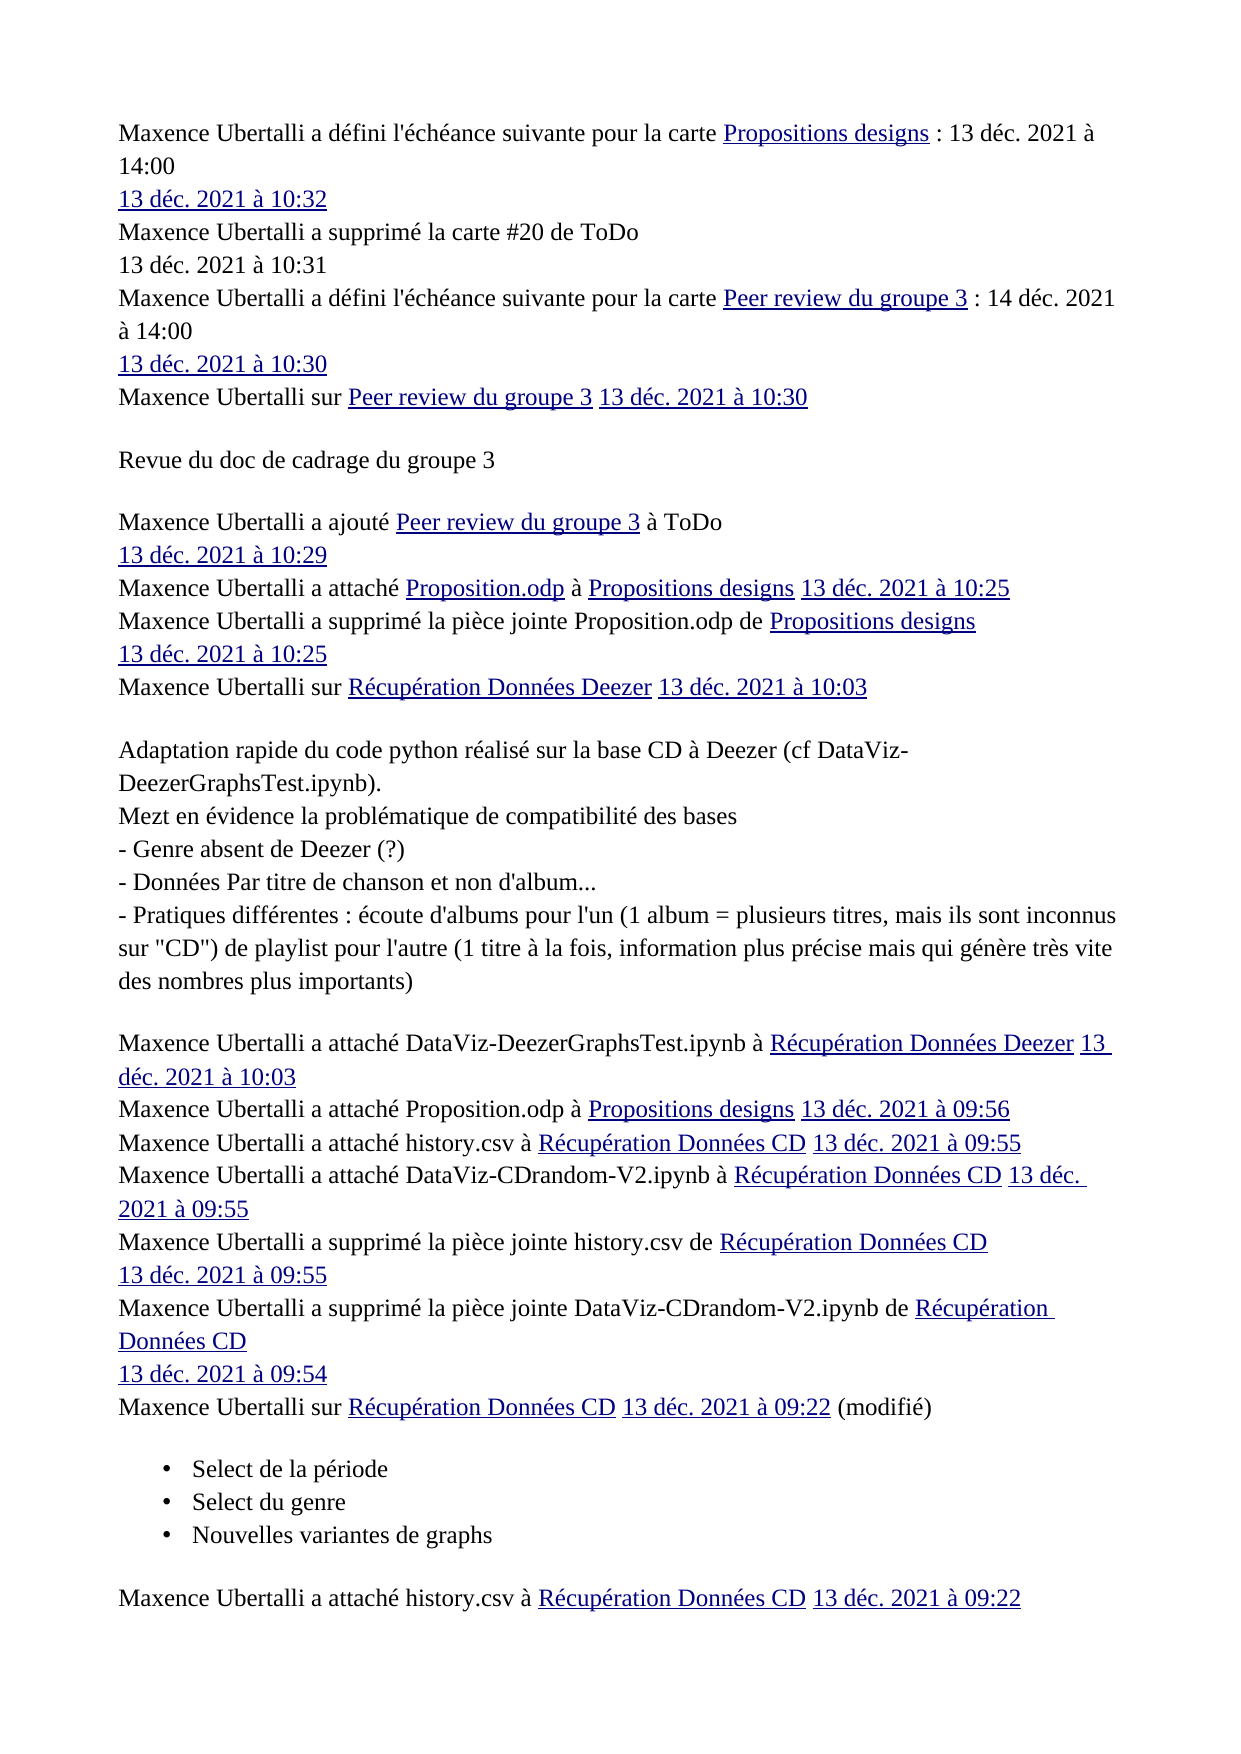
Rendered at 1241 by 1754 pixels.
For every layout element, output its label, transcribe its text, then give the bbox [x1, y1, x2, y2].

list Nouvelles variantes de graphs [162, 1520, 1122, 1549]
text Maxence Ubertalli a ajouté Peer review du groupe 3 à ToDo [118, 507, 1122, 536]
text Maxence Ubertalli a attaché history.csv à Récupération Données CD 13 déc. 2021 à 09:22 [118, 1583, 1122, 1612]
text 13 déc. 2021 à 09:54 [118, 1359, 1122, 1387]
list Select du genre [162, 1487, 1122, 1516]
text Maxence Ubertalli sur Récupération Données CD 13 déc. 2021 à 09:22 (modifié) [118, 1392, 1122, 1421]
text 13 déc. 2021 à 10:30 [118, 349, 1122, 378]
text 13 déc. 2021 à 10:29 [118, 540, 1122, 569]
text 13 déc. 2021 à 10:32 [118, 184, 1122, 213]
text Maxence Ubertalli a défini l'échéance suivante pour la carte Propositions designs : 13 déc. 2021 à 14:00 [118, 118, 1122, 180]
text 13 déc. 2021 à 09:55 [118, 1260, 1122, 1288]
text Maxence Ubertalli a supprimé la carte #20 de ToDo [118, 217, 1122, 246]
text Maxence Ubertalli a supprimé la pièce jointe history.csv de Récupération Données CD [118, 1227, 1122, 1255]
text Maxence Ubertalli a attaché history.csv à Récupération Données CD 13 déc. 2021 à 09:55 [118, 1128, 1122, 1156]
text 13 déc. 2021 à 10:31 [118, 250, 1122, 279]
text Maxence Ubertalli a défini l'échéance suivante pour la carte Peer review du groupe 3 : 14 déc. 2021 à 14:00 [118, 283, 1122, 345]
text Maxence Ubertalli a attaché DataViz-CDrandom-V2.ipynb à Récupération Données CD 13 déc. 2021 à 09:55 [118, 1161, 1122, 1222]
text Maxence Ubertalli a attaché DataViz-DeezerGraphsTest.ipynb à Récupération Données Deezer 13 déc. 2021 à 10:03 [118, 1028, 1122, 1090]
text 13 déc. 2021 à 10:25 [118, 639, 1122, 668]
text Maxence Ubertalli a supprimé la pièce jointe Proposition.odp de Propositions designs [118, 606, 1122, 635]
text Adaptation rapide du code python réalisé sur la base CD à Deezer (cf DataViz-DeezerGraphsTest.ipynb). Mezt en évidence la problématique de compatibilité des bases - Genre absent de Deezer (?) - Données Par titre de chanson et non d'album... - Pratiques différentes : écoute d'albums pour l'un (1 album = plusieurs titres, mais ils sont inconnus sur "CD") de playlist pour l'autre (1 titre à la fois, information plus précise mais qui génère très vite des nombres plus importants) [118, 735, 1122, 995]
text Maxence Ubertalli sur Récupération Données Deezer 13 déc. 2021 à 10:03 [118, 672, 1122, 701]
text Maxence Ubertalli a attaché Proposition.odp à Propositions designs 13 déc. 2021 à 09:56 [118, 1094, 1122, 1123]
text Revue du doc de cadrage du groupe 3 [118, 445, 1122, 473]
list Select de la période [162, 1454, 1122, 1483]
text Maxence Ubertalli a supprimé la pièce jointe DataViz-CDrandom-V2.ipynb de Récupération Données CD [118, 1293, 1122, 1354]
text Maxence Ubertalli sur Peer review du groupe 3 13 déc. 2021 à 10:30 [118, 382, 1122, 411]
text Maxence Ubertalli a attaché Proposition.odp à Propositions designs 13 déc. 2021 à 10:25 [118, 573, 1122, 602]
